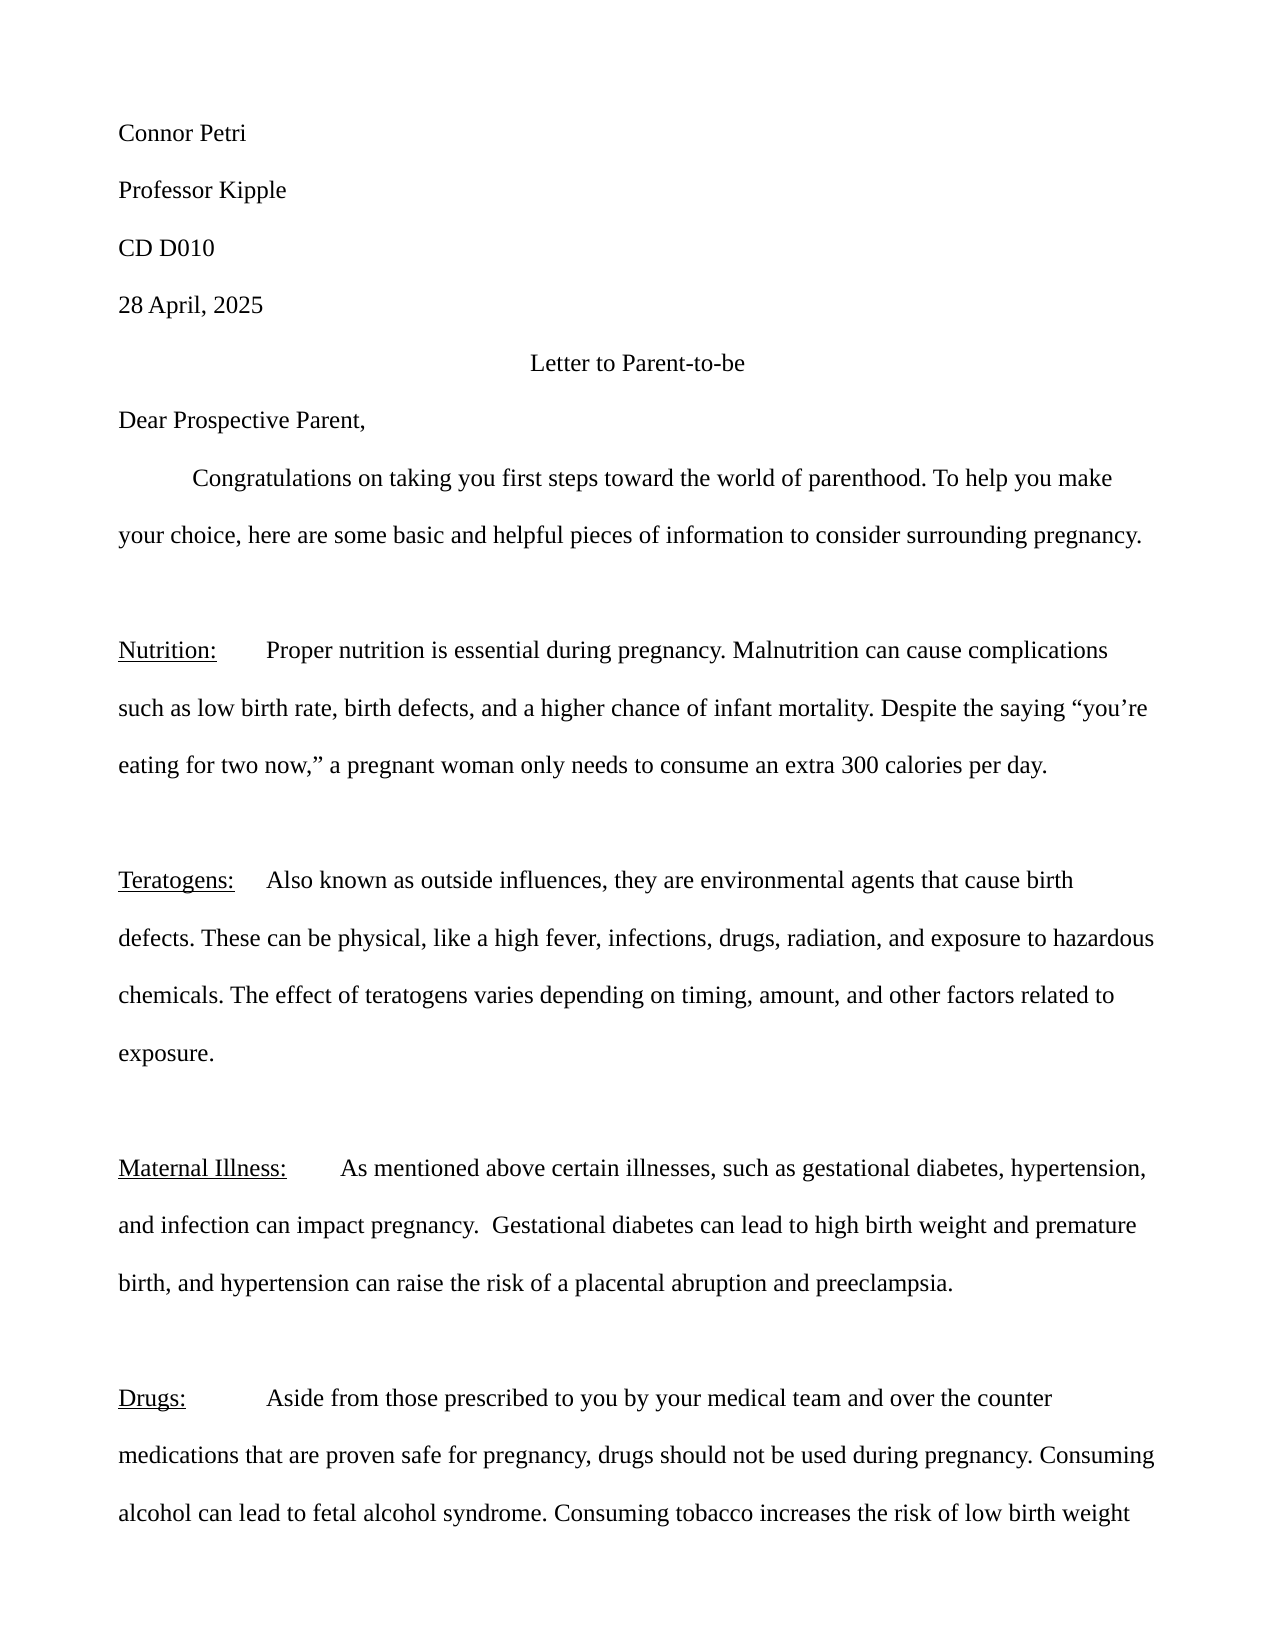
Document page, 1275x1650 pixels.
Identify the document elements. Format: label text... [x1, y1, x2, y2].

text Dear Prospective Parent, [118, 406, 1157, 434]
text 28 April, 2025 [118, 291, 1157, 319]
text Connor Petri [118, 118, 1157, 147]
text Nutrition: Proper nutrition is essential during pregnancy. Malnutrition can cause complications such as low birth rate, birth defects, and a higher chance of infant mortality. Despite the saying “you’re eating for two now,” a pregnant woman only needs to consume an extra 300 calories per day. [118, 636, 1157, 779]
text Maternal Illness: As mentioned above certain illnesses, such as gestational diabetes, hypertension, and infection can impact pregnancy. Gestational diabetes can lead to high birth weight and premature birth, and hypertension can raise the risk of a placental abruption and preeclampsia. [118, 1153, 1157, 1297]
text Congratulations on taking you first steps toward the world of parenthood. To help you make your choice, here are some basic and helpful pieces of information to consider surrounding pregnancy. [118, 463, 1157, 549]
text Professor Kipple [118, 176, 1157, 204]
text CD D010 [118, 233, 1157, 262]
text Letter to Parent-to-be [118, 348, 1157, 377]
text Drugs: Aside from those prescribed to you by your medical team and over the counter medications that are proven safe for pregnancy, drugs should not be used during pregnancy. Consuming alcohol can lead to fetal alcohol syndrome. Consuming tobacco increases the risk of low birth weight [118, 1383, 1157, 1527]
text Teratogens: Also known as outside influences, they are environmental agents that cause birth defects. These can be physical, like a high fever, infections, drugs, radiation, and exposure to hazardous chemicals. The effect of teratogens varies depending on timing, amount, and other factors related to exposure. [118, 866, 1157, 1067]
